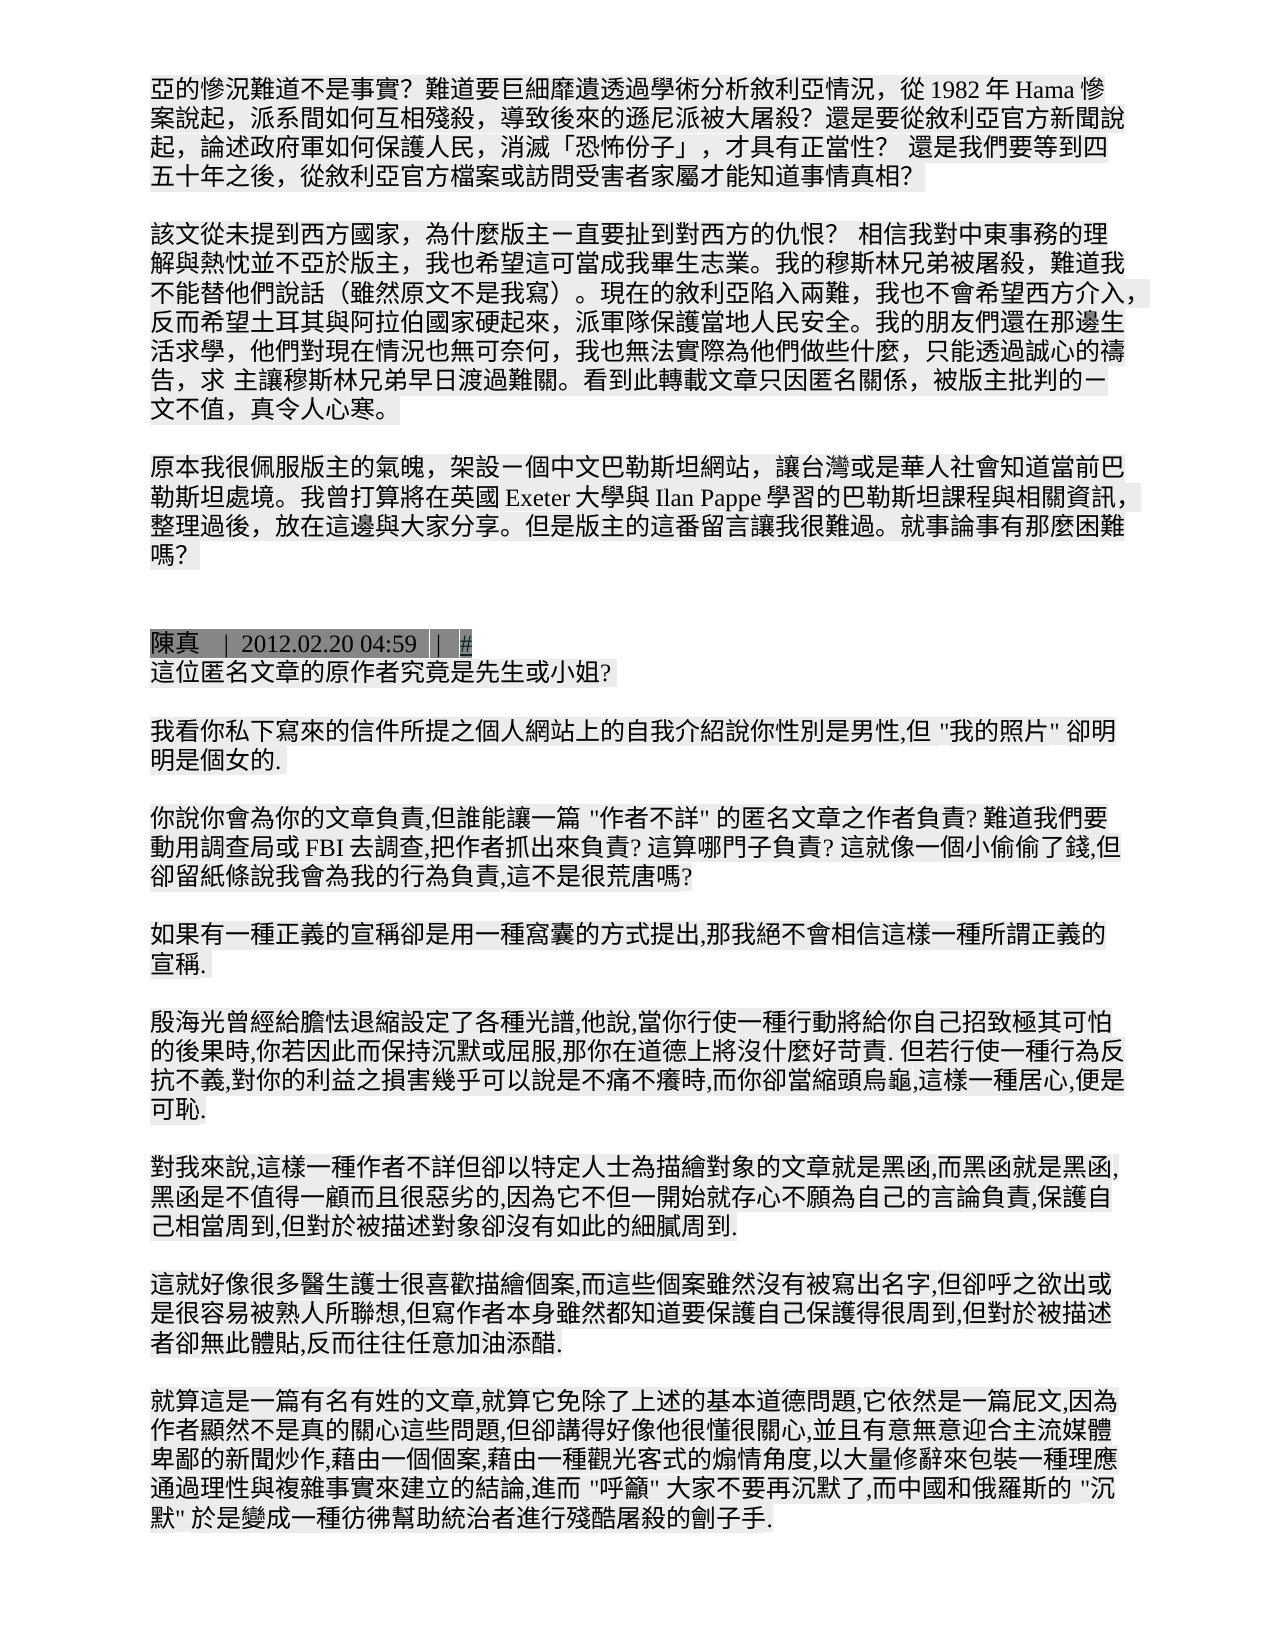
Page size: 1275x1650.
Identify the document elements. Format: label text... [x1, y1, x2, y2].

text 這位匿名文章的原作者究竟是先生或小姐? 我看你私下寫來的信件所提之個人網站上的自我介紹說你性別是男性,但 "我的照片" 卻明明是個女的. 你說你會為你的文章負責,但誰能讓一篇 "作者不詳" 的匿名文章之作者負責? 難道我們要動用調查局或FBI去調查,把作者抓出來負責? 這算哪門子負責? 這就像一個小偷偷了錢,但卻留紙條說我會為我的行為負責,這不是很荒唐嗎? 如果有一種正義的宣稱卻是用一種窩囊的方式提出,那我絕不會相信這樣一種所謂正義的宣稱. 殷海光曾經給膽怯退縮設定了各種光譜,他說,當你行使一種行動將給你自己招致極其可怕的後果時,你若因此而保持沉默或屈服,那你在道德上將沒什麼好苛責. 但若行使一種行為反抗不義,對你的利益之損害幾乎可以說是不痛不癢時,而你卻當縮頭烏龜,這樣一種居心,便是可恥. 對我來說,這樣一種作者不詳但卻以特定人士為描繪對象的文章就是黑函,而黑函就是黑函,黑函是不值得一顧而且很惡劣的,因為它不但一開始就存心不願為自己的言論負責,保護自己相當周到,但對於被描述對象卻沒有如此的細膩周到. 這就好像很多醫生護士很喜歡描繪個案,而這些個案雖然沒有被寫出名字,但卻呼之欲出或是很容易被熟人所聯想,但寫作者本身雖然都知道要保護自己保護得很周到,但對於被描述者卻無此體貼,反而往往任意加油添醋. 就算這是一篇有名有姓的文章,就算它免除了上述的基本道德問題,它依然是一篇屁文,因為作者顯然不是真的關心這些問題,但卻講得好像他很懂很關心,並且有意無意迎合主流媒體卑鄙的新聞炒作,藉由一個個案,藉由一種觀光客式的煽情角度,以大量修辭來包裝一種理應通過理性與複雜事實來建立的結論,進而 "呼籲" 大家不要再沉默了,而中國和俄羅斯的 "沉默" 於是變成一種彷彿幫助統治者進行殘酷屠殺的劊子手. [150, 658, 1125, 1562]
text 我列出我的名字總可以吧 我在網路上留言都是用Ibrahim 而且台灣目前也沒人與我用同樣的名字，要找出我是誰並不難。更何況我也不覺得Ibrahim這叫做匿名，我不能留我的阿文名字嗎？穆斯林朋友都這樣稱我Ibrahim，算是匿名嗎？就算我留我的中文名字，我不知道代表什麼意義？中文名字在網路上也只是個符號，難道我留言還需要告知我的成長背景、年紀、求學與工作經驗？ 再來我部落格不能貼我喜歡的女明星嗎？是犯了什麼法律？ Hunterkou轉貼的文章，請問內容有什麼錯誤？若有錯誤你可以明白指出，不用因為匿名關係而大加批判此文毫無用處。更何況我認為該文匿名，未列出當事人真實姓名是有依據的。沒有人可以百分之百保證，萬一該文傳到國外，被親敘利亞政府人員看到，當事人會有什麼樣的下場？ 我不知道為何原文的匿名可以令版主如此不滿？將敘利亞的情況告知台灣人民知道，又有何錯？ 我承認新聞媒體的報導幕後是有動機，即使是半島電視台也是如此。但現在敘利亞的慘況難道不是事實？難道要巨細靡遺透過學術分析敘利亞情況，從1982年Hama慘案說起，派系間如何互相殘殺，導致後來的遜尼派被大屠殺？還是要從敘利亞官方新聞說起，論述政府軍如何保護人民，消滅「恐怖份子」，才具有正當性？ 還是我們要等到四五十年之後，從敘利亞官方檔案或訪問受害者家屬才能知道事情真相？ 該文從未提到西方國家，為什麼版主ㄧ直要扯到對西方的仇恨？ 相信我對中東事務的理解與熱忱並不亞於版主，我也希望這可當成我畢生志業。我的穆斯林兄弟被屠殺，難道我不能替他們說話（雖然原文不是我寫）。現在的敘利亞陷入兩難，我也不會希望西方介入，反而希望土耳其與阿拉伯國家硬起來，派軍隊保護當地人民安全。我的朋友們還在那邊生活求學，他們對現在情況也無可奈何，我也無法實際為他們做些什麼，只能透過誠心的禱告，求 主讓穆斯林兄弟早日渡過難關。看到此轉載文章只因匿名關係，被版主批判的ㄧ文不值，真令人心寒。 原本我很佩服版主的氣魄，架設ㄧ個中文巴勒斯坦網站，讓台灣或是華人社會知道當前巴勒斯坦處境。我曾打算將在英國Exeter大學與Ilan Pappe學習的巴勒斯坦課程與相關資訊，整理過後，放在這邊與大家分享。但是版主的這番留言讓我很難過。就事論事有那麼困難嗎？ [150, 75, 1125, 570]
text 陳真 | 2012.02.20 04:59 | # [150, 629, 1125, 658]
